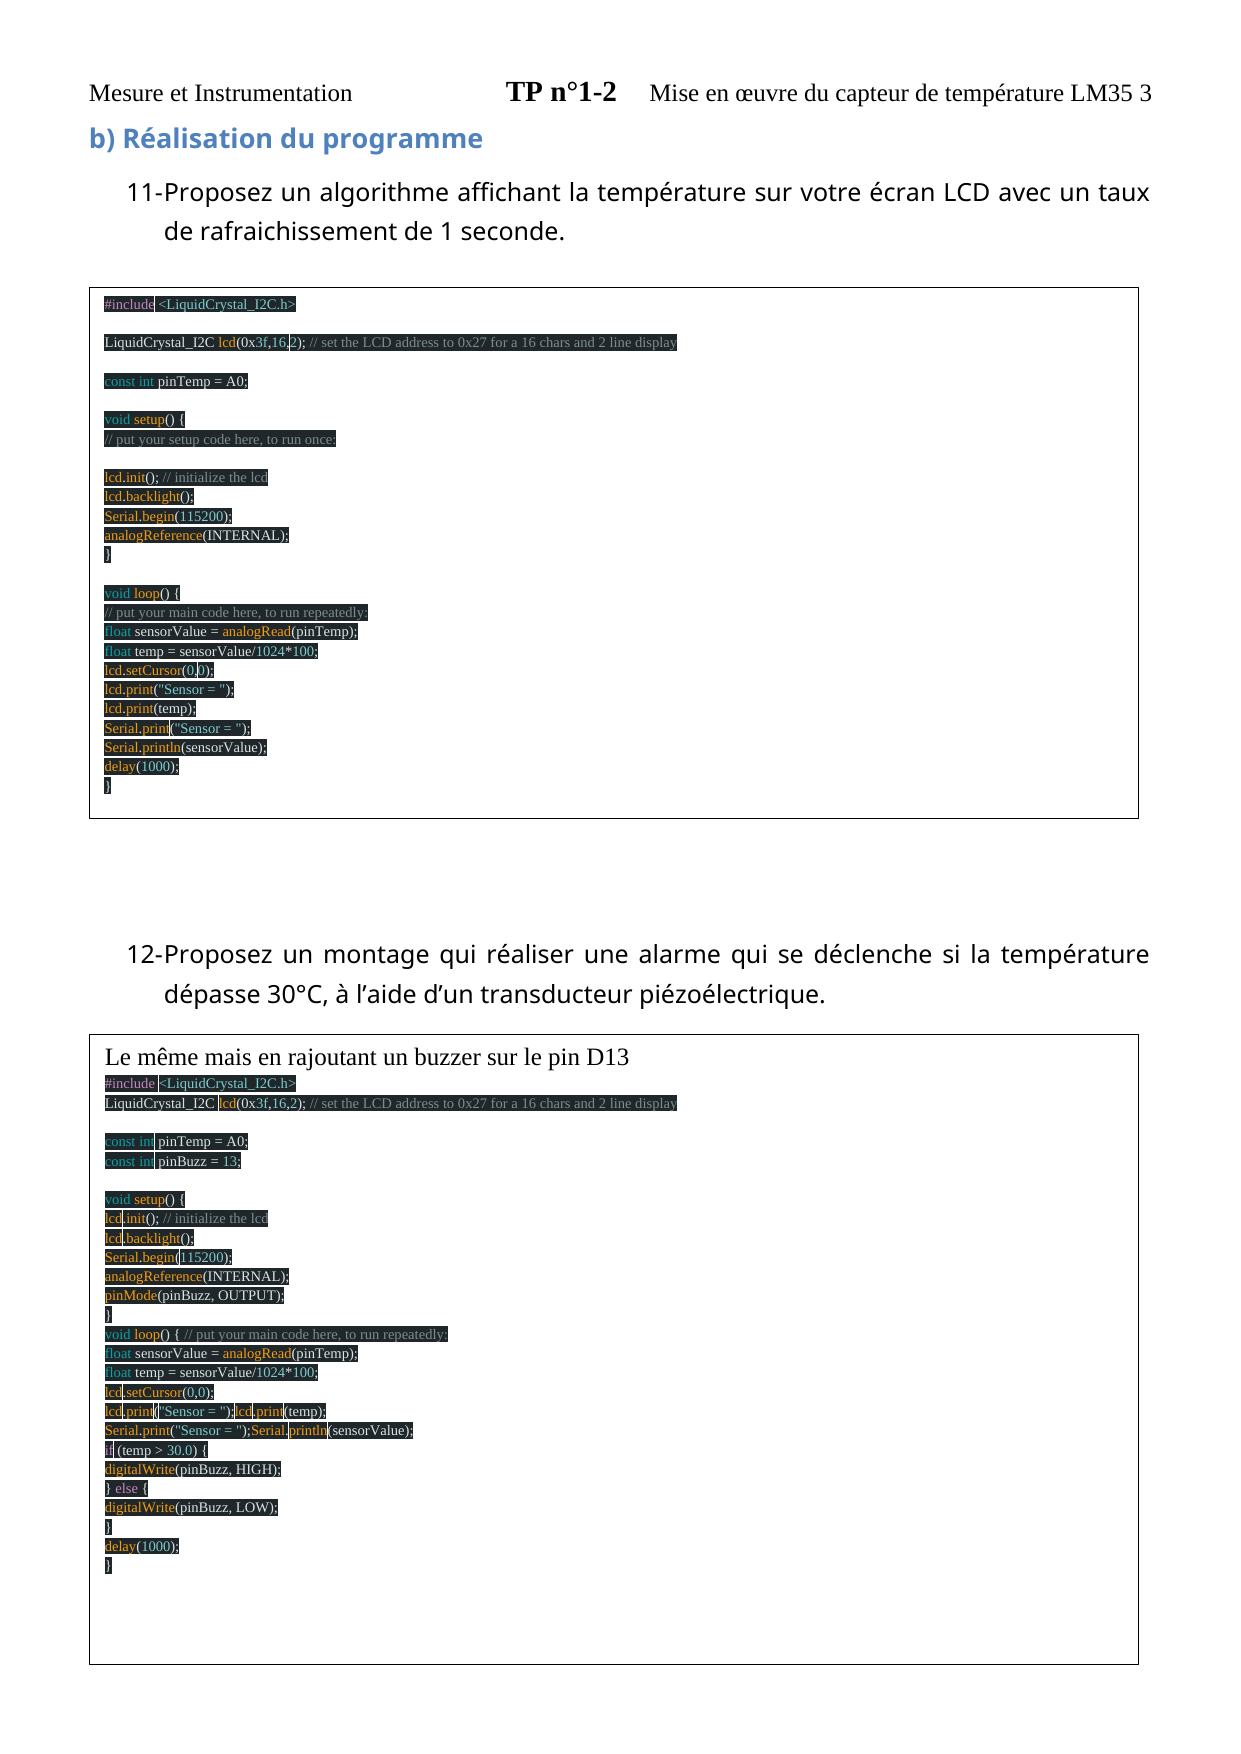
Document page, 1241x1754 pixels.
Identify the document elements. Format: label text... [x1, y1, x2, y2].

text // put your main code here, to run repeatedly: [104, 604, 1123, 621]
text pinMode(pinBuzz, OUTPUT); [104, 1287, 1124, 1304]
text float sensorValue = analogRead(pinTemp); [104, 1345, 1124, 1362]
text const int pinTemp = A0; [104, 1133, 1124, 1150]
text digitalWrite(pinBuzz, LOW); [104, 1499, 1124, 1516]
text Serial.begin(115200); [104, 507, 1123, 524]
text LiquidCrystal_I2C lcd(0x3f,16,2); // set the LCD address to 0x27 for a 16 chars and 2 line display [104, 1094, 1124, 1111]
text lcd.print("Sensor = ");lcd.print(temp); [104, 1403, 1124, 1419]
text float temp = sensorValue/1024*100; [104, 1364, 1124, 1381]
text void setup() { [104, 411, 1123, 428]
text Serial.println(sensorValue); [104, 739, 1123, 756]
text analogReference(INTERNAL); [104, 1268, 1124, 1285]
text Le même mais en rajoutant un buzzer sur le pin D13 [104, 1042, 1124, 1071]
text LiquidCrystal_I2C lcd(0x3f,16,2); // set the LCD address to 0x27 for a 16 chars and 2 line display [104, 334, 1123, 351]
text float temp = sensorValue/1024*100; [104, 642, 1123, 659]
text #include <LiquidCrystal_I2C.h> [104, 296, 1123, 312]
list Proposez un montage qui réaliser une alarme qui se déclenche si la température dépasse 30°C, à l’aide d’un transducteur piézoélectrique. [126, 937, 1152, 1010]
text delay(1000); [104, 758, 1123, 775]
text } [104, 777, 1123, 794]
text lcd.init(); // initialize the lcd [104, 1210, 1124, 1227]
text void loop() { // put your main code here, to run repeatedly: [104, 1326, 1124, 1342]
text } [104, 1306, 1124, 1323]
text lcd.setCursor(0,0); [104, 662, 1123, 678]
text lcd.print("Sensor = "); [104, 681, 1123, 698]
text digitalWrite(pinBuzz, HIGH); [104, 1461, 1124, 1477]
text const int pinBuzz = 13; [104, 1152, 1124, 1169]
text analogReference(INTERNAL); [104, 527, 1123, 543]
text void loop() { [104, 584, 1123, 601]
text Serial.print("Sensor = "); [104, 719, 1123, 736]
text } [104, 1518, 1124, 1535]
text const int pinTemp = A0; [104, 373, 1123, 389]
text lcd.init(); // initialize the lcd [104, 469, 1123, 486]
text lcd.backlight(); [104, 1229, 1124, 1246]
text } else { [104, 1480, 1124, 1497]
text // put your setup code here, to run once: [104, 430, 1123, 447]
text void setup() { [104, 1191, 1124, 1208]
text lcd.setCursor(0,0); [104, 1383, 1124, 1400]
text float sensorValue = analogRead(pinTemp); [104, 623, 1123, 640]
text #include <LiquidCrystal_I2C.h> [104, 1075, 1124, 1092]
text } [104, 1557, 1124, 1574]
text Serial.begin(115200); [104, 1249, 1124, 1265]
text delay(1000); [104, 1538, 1124, 1554]
text lcd.backlight(); [104, 488, 1123, 505]
subtitle b) Réalisation du programme [89, 120, 1152, 157]
text if (temp > 30.0) { [104, 1441, 1124, 1458]
text lcd.print(temp); [104, 700, 1123, 717]
text Serial.print("Sensor = ");Serial.println(sensorValue); [104, 1422, 1124, 1439]
list Proposez un algorithme affichant la température sur votre écran LCD avec un taux de rafraichissement de 1 seconde. [126, 175, 1152, 248]
text } [104, 546, 1123, 563]
